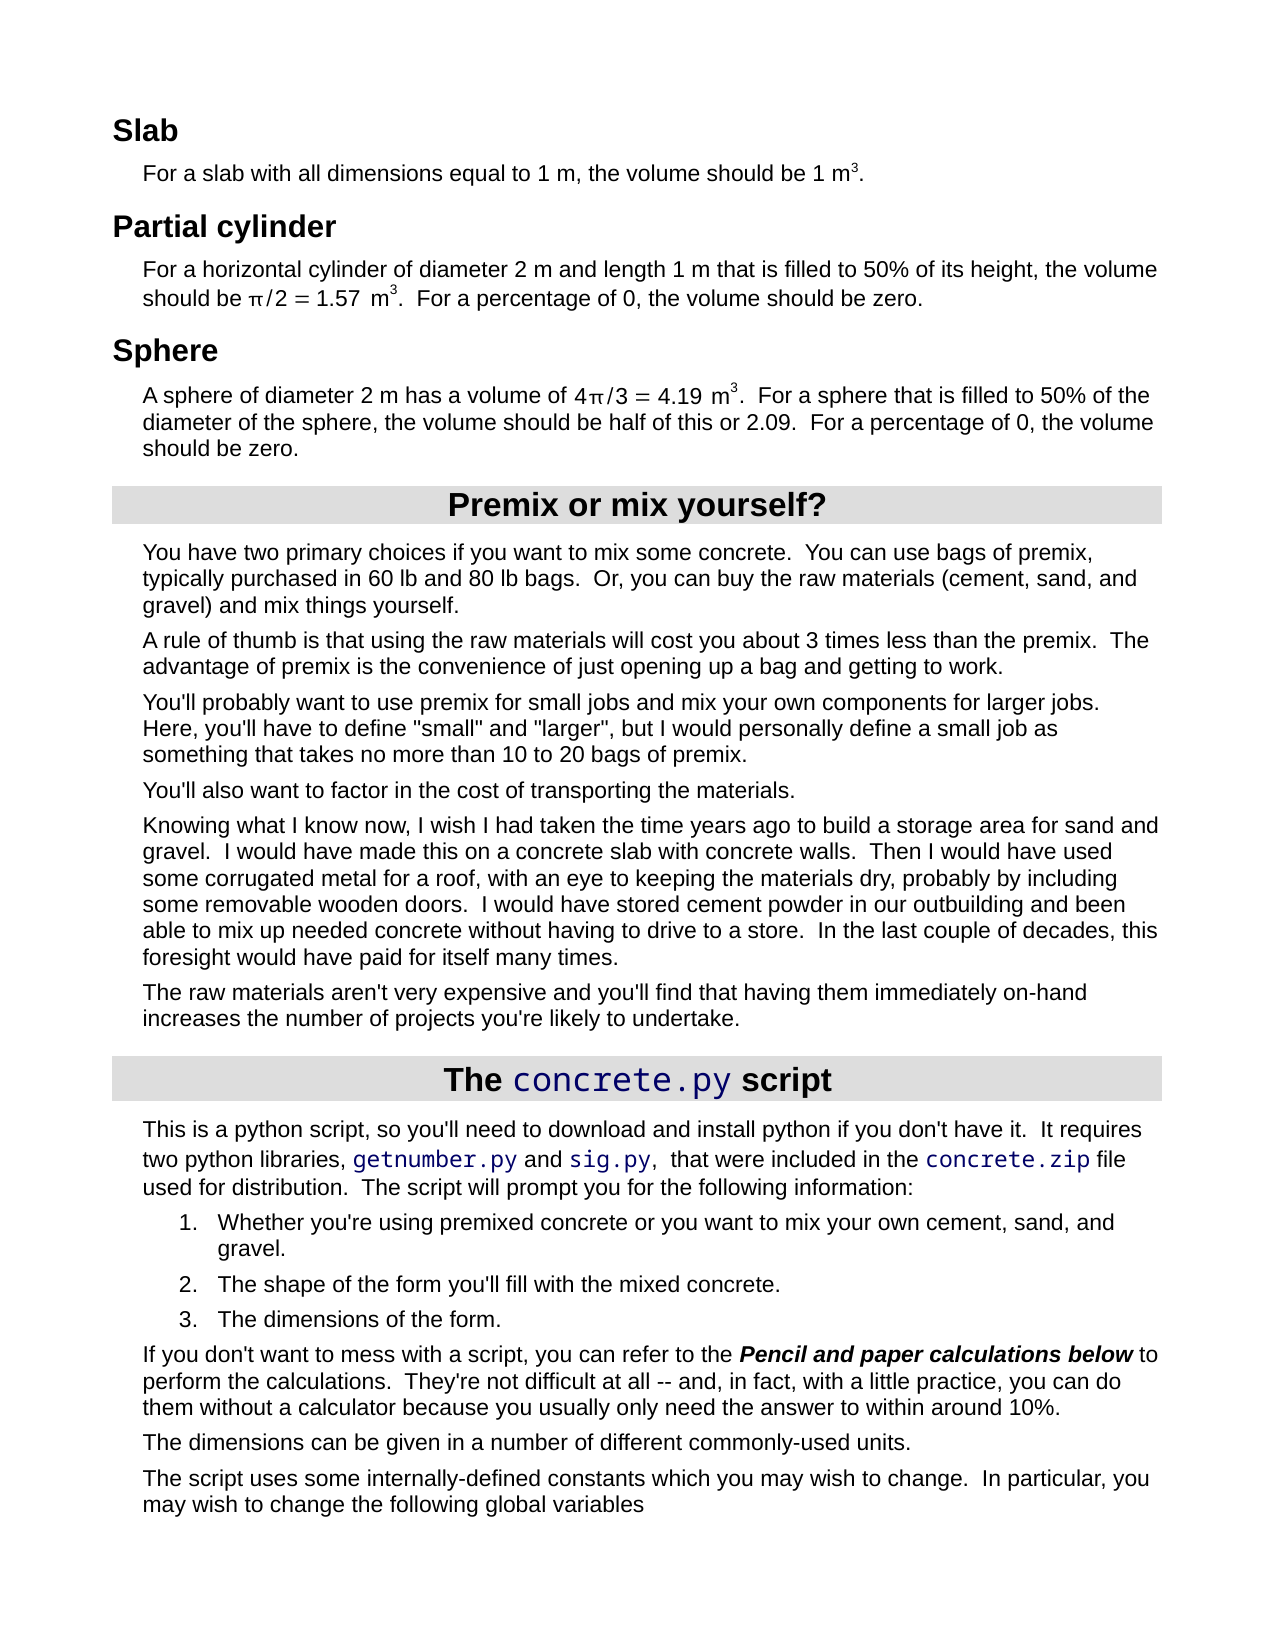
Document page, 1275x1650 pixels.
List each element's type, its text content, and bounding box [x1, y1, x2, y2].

text If you don't want to mess with a script, you can refer to the Pencil and paper calculations below to perform the calculations. They're not difficult at all -- and, in fact, with a little practice, you can do them without a calculator because you usually only need the answer to within around 10%. [142, 1341, 1162, 1420]
subtitle Premix or mix yourself? [112, 486, 1162, 524]
text The dimensions can be given in a number of different commonly-used units. [142, 1429, 1162, 1456]
list Whether you're using premixed concrete or you want to mix your own cement, sand, and gravel. [172, 1209, 1162, 1262]
text You'll probably want to use premix for small jobs and mix your own components for larger jobs. Here, you'll have to define "small" and "larger", but I would personally define a small job as something that takes no more than 10 to 20 bags of premix. [142, 689, 1162, 768]
text You have two primary choices if you want to mix some concrete. You can use bags of premix, typically purchased in 60 lb and 80 lb bags. Or, you can buy the raw materials (cement, sand, and gravel) and mix things yourself. [142, 539, 1162, 618]
list The dimensions of the form. [172, 1306, 1162, 1332]
text For a slab with all dimensions equal to 1 m, the volume should be 1 m3. [142, 160, 1162, 187]
subtitle Partial cylinder [112, 208, 1162, 244]
text Knowing what I know now, I wish I had taken the time years ago to build a storage area for sand and gravel. I would have made this on a concrete slab with concrete walls. Then I would have used some corrugated metal for a roof, with an eye to keeping the materials dry, probably by including some removable wooden doors. I would have stored cement powder in our outbuilding and been able to mix up needed concrete without having to drive to a store. In the last couple of decades, this foresight would have paid for itself many times. [142, 812, 1162, 970]
text This is a python script, so you'll need to download and install python if you don't have it. It requires two python libraries, getnumber.py and sig.py, that were included in the concrete.zip file used for distribution. The script will prompt you for the following information: [142, 1116, 1162, 1200]
text You'll also want to factor in the cost of transporting the materials. [142, 777, 1162, 803]
subtitle The concrete.py script [112, 1056, 1162, 1101]
text The raw materials aren't very expensive and you'll find that having them immediately on-hand increases the number of projects you're likely to undertake. [142, 979, 1162, 1032]
text The script uses some internally-defined constants which you may wish to change. In particular, you may wish to change the following global variables [142, 1465, 1162, 1517]
text A sphere of diameter 2 m has a volume of . For a sphere that is filled to 50% of the diameter of the sphere, the volume should be half of this or 2.09. For a percentage of 0, the volume should be zero. [142, 380, 1162, 462]
subtitle Slab [112, 112, 1162, 148]
text A rule of thumb is that using the raw materials will cost you about 3 times less than the premix. The advantage of premix is the convenience of just opening up a bag and getting to work. [142, 627, 1162, 680]
text For a horizontal cylinder of diameter 2 m and length 1 m that is filled to 50% of its height, the volume should be . For a percentage of 0, the volume should be zero. [142, 256, 1162, 311]
list The shape of the form you'll fill with the mixed concrete. [172, 1271, 1162, 1297]
subtitle Sphere [112, 332, 1162, 368]
